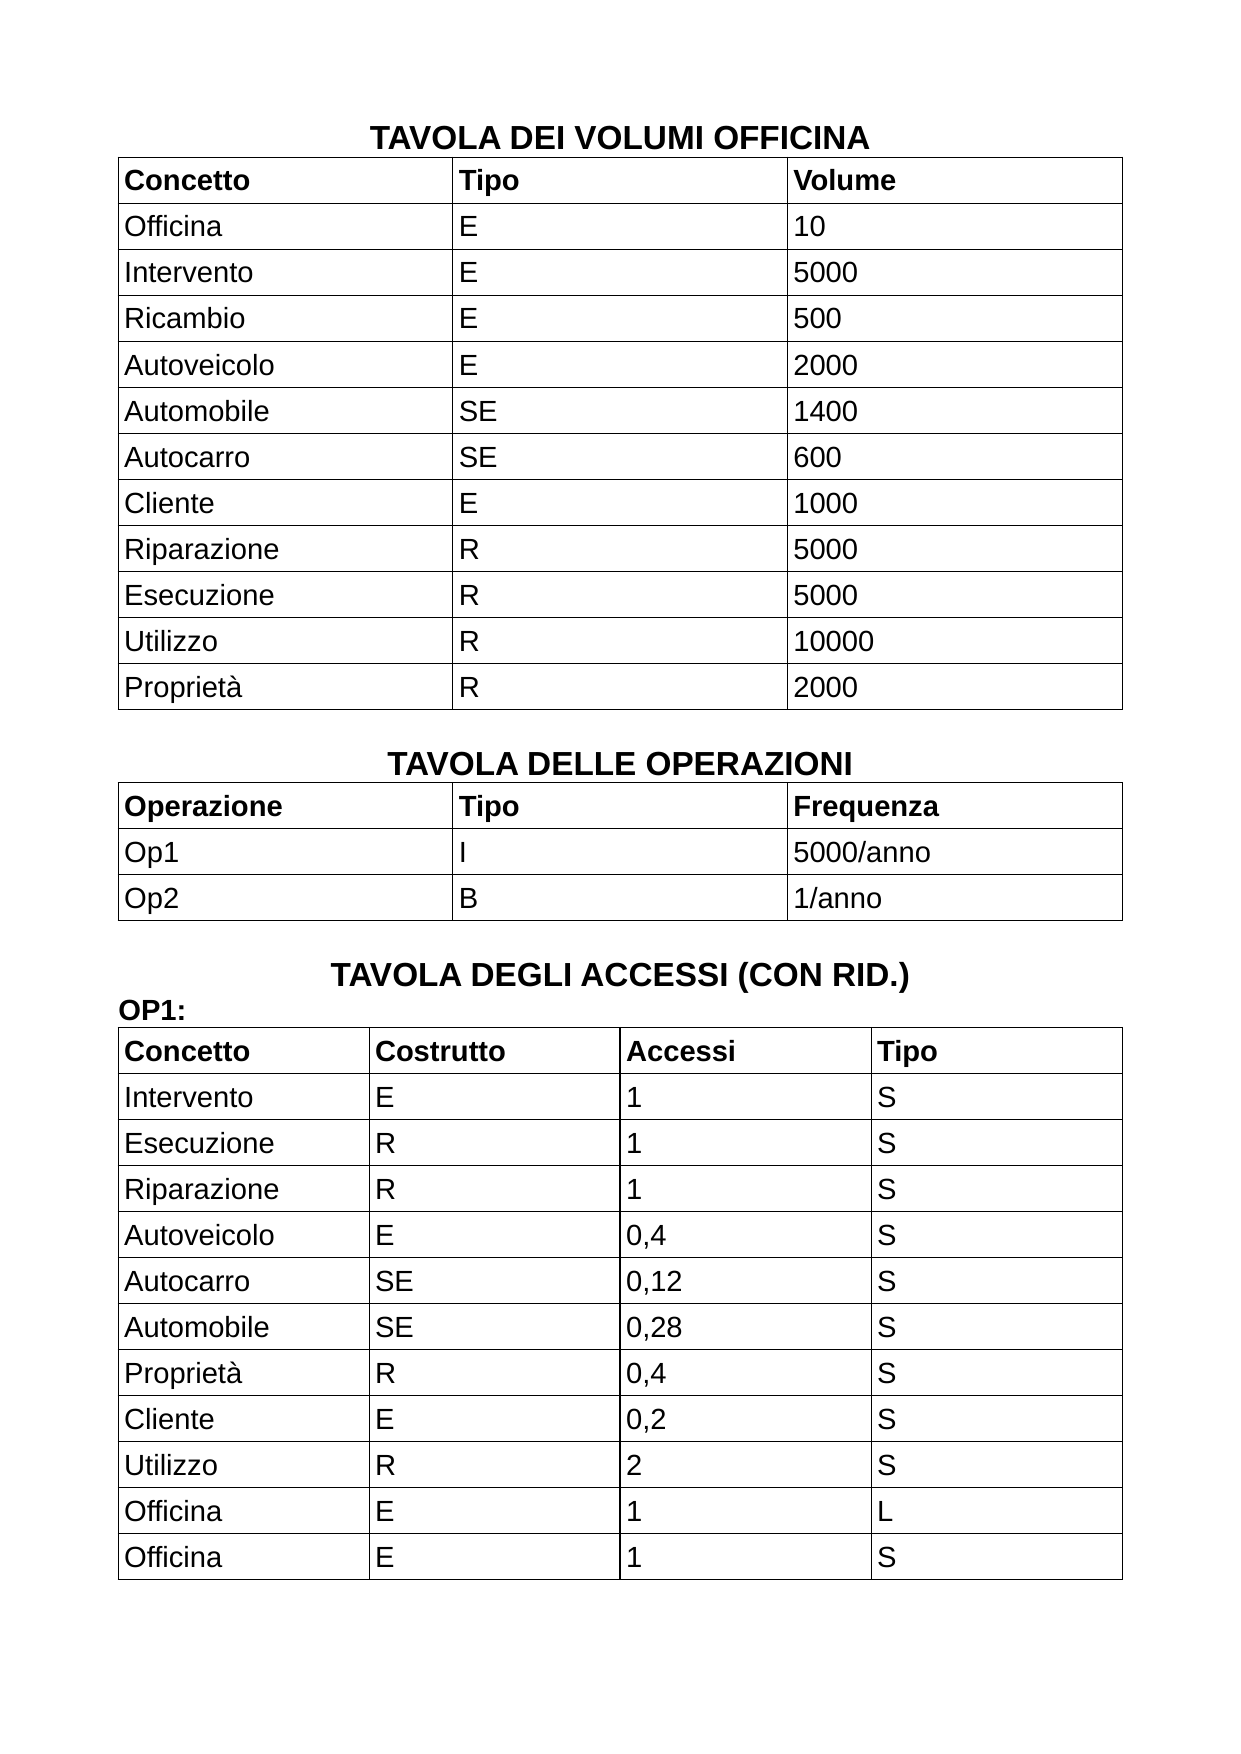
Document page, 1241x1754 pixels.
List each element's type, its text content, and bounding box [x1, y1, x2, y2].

table_header Tipo [453, 158, 787, 203]
table_cell Utilizzo [119, 1442, 369, 1487]
table_cell 10 [788, 204, 1122, 249]
table_cell Officina [119, 1534, 369, 1579]
table_header Tipo [872, 1028, 1122, 1073]
table_cell Autocarro [119, 434, 452, 479]
table_cell 1 [621, 1534, 871, 1579]
table_cell 0,12 [621, 1258, 871, 1303]
table_cell Riparazione [119, 1166, 369, 1211]
table_cell L [872, 1488, 1122, 1533]
table_cell S [872, 1212, 1122, 1257]
table_cell 1 [621, 1166, 871, 1211]
table_cell S [872, 1350, 1122, 1395]
text OP1: [118, 993, 1122, 1027]
table_cell E [453, 480, 787, 525]
table_cell Proprietà [119, 664, 452, 709]
table_cell Esecuzione [119, 572, 452, 617]
table_cell S [872, 1166, 1122, 1211]
table_cell 0,2 [621, 1396, 871, 1441]
table_cell B [453, 875, 787, 920]
table_cell R [370, 1350, 619, 1395]
table_cell E [370, 1396, 619, 1441]
table_cell Riparazione [119, 526, 452, 571]
table_cell Esecuzione [119, 1120, 369, 1165]
table_cell S [872, 1258, 1122, 1303]
table_cell E [453, 250, 787, 295]
table_cell S [872, 1442, 1122, 1487]
table_cell 2000 [788, 664, 1122, 709]
table_cell E [453, 204, 787, 249]
table_cell Cliente [119, 480, 452, 525]
table_cell 0,4 [621, 1350, 871, 1395]
table_header Tipo [453, 783, 787, 828]
table_header Costrutto [370, 1028, 619, 1073]
table_cell 1400 [788, 388, 1122, 433]
table_cell S [872, 1120, 1122, 1165]
table_header Concetto [119, 158, 452, 203]
table_header Volume [788, 158, 1122, 203]
table_cell Op2 [119, 875, 452, 920]
table_cell E [370, 1212, 619, 1257]
table_cell R [370, 1166, 619, 1211]
table_cell E [453, 296, 787, 341]
table_cell Autoveicolo [119, 342, 452, 387]
table_cell S [872, 1074, 1122, 1119]
table_cell 2 [621, 1442, 871, 1487]
text TAVOLA DEGLI ACCESSI (CON RID.) [118, 955, 1122, 993]
table_cell SE [370, 1304, 619, 1349]
table_cell Utilizzo [119, 618, 452, 663]
table_cell 5000/anno [788, 829, 1122, 874]
table_cell S [872, 1534, 1122, 1579]
table_cell Intervento [119, 250, 452, 295]
table_cell 1000 [788, 480, 1122, 525]
table_cell R [453, 572, 787, 617]
table_cell 2000 [788, 342, 1122, 387]
table_cell Officina [119, 1488, 369, 1533]
table_cell R [370, 1120, 619, 1165]
table_cell 600 [788, 434, 1122, 479]
text TAVOLA DEI VOLUMI OFFICINA [118, 118, 1122, 157]
table_cell Autocarro [119, 1258, 369, 1303]
table_cell R [453, 618, 787, 663]
table_header Concetto [119, 1028, 369, 1073]
table_cell E [370, 1488, 619, 1533]
table_header Operazione [119, 783, 452, 828]
table_cell Ricambio [119, 296, 452, 341]
table_cell 5000 [788, 250, 1122, 295]
table_cell Automobile [119, 1304, 369, 1349]
table_cell Officina [119, 204, 452, 249]
table_cell Autoveicolo [119, 1212, 369, 1257]
table_cell 5000 [788, 526, 1122, 571]
table_cell S [872, 1304, 1122, 1349]
text TAVOLA DELLE OPERAZIONI [118, 744, 1122, 782]
table_header Frequenza [788, 783, 1122, 828]
table_cell SE [453, 388, 787, 433]
table_cell E [370, 1534, 619, 1579]
table_cell 1 [621, 1120, 871, 1165]
table_cell 1 [621, 1074, 871, 1119]
table_cell Automobile [119, 388, 452, 433]
table_cell 5000 [788, 572, 1122, 617]
table_cell R [453, 526, 787, 571]
table_cell Op1 [119, 829, 452, 874]
table_cell 1 [621, 1488, 871, 1533]
table_cell SE [453, 434, 787, 479]
table_cell 0,28 [621, 1304, 871, 1349]
table_cell SE [370, 1258, 619, 1303]
table_cell I [453, 829, 787, 874]
table_cell R [370, 1442, 619, 1487]
table_cell 10000 [788, 618, 1122, 663]
table_cell R [453, 664, 787, 709]
table_cell E [453, 342, 787, 387]
table_cell 500 [788, 296, 1122, 341]
table_cell Intervento [119, 1074, 369, 1119]
table_cell Proprietà [119, 1350, 369, 1395]
table_header Accessi [621, 1028, 871, 1073]
table_cell 1/anno [788, 875, 1122, 920]
table_cell S [872, 1396, 1122, 1441]
table_cell 0,4 [621, 1212, 871, 1257]
table_cell E [370, 1074, 619, 1119]
table_cell Cliente [119, 1396, 369, 1441]
